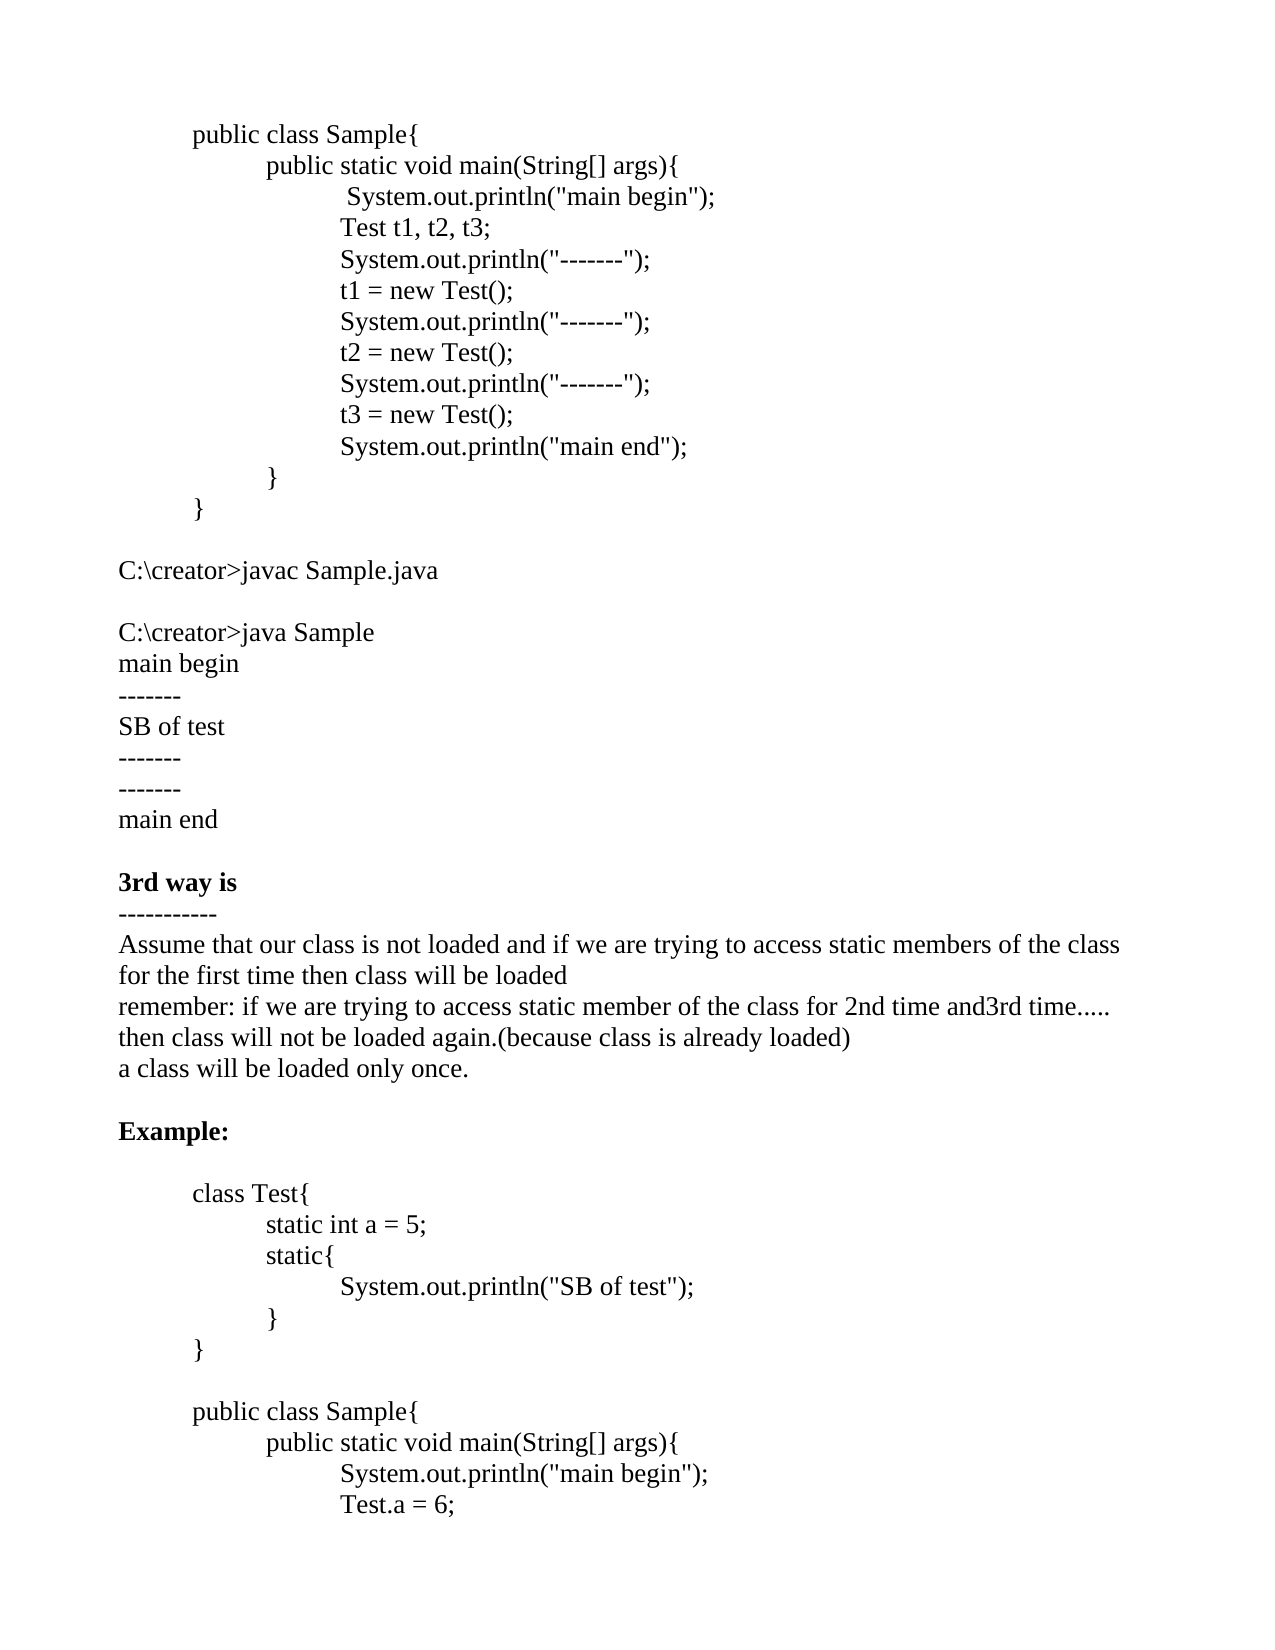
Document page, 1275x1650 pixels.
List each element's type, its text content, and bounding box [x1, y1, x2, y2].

text public static void main(String[] args){ [118, 149, 1157, 180]
text SB of test [118, 710, 1157, 741]
text main end [118, 803, 1157, 834]
text } [118, 1333, 1157, 1364]
text a class will be loaded only once. [118, 1052, 1157, 1084]
text } [118, 492, 1157, 523]
text t3 = new Test(); [118, 398, 1157, 429]
text ----------- [118, 897, 1157, 928]
text } [118, 1302, 1157, 1333]
text C:\creator>java Sample [118, 616, 1157, 648]
text System.out.println("main end"); [118, 429, 1157, 461]
text static int a = 5; [118, 1208, 1157, 1239]
text public static void main(String[] args){ [118, 1426, 1157, 1457]
text Test t1, t2, t3; [118, 212, 1157, 243]
text Test.a = 6; [118, 1488, 1157, 1520]
text System.out.println("-------"); [118, 243, 1157, 274]
text ------- [118, 679, 1157, 710]
text Example: [118, 1115, 1157, 1146]
text System.out.println("main begin"); [118, 180, 1157, 212]
text System.out.println("main begin"); [118, 1457, 1157, 1488]
text System.out.println("-------"); [118, 367, 1157, 398]
text ------- [118, 741, 1157, 772]
text Assume that our class is not loaded and if we are trying to access static members of the class for the first time then class will be loaded [118, 928, 1157, 990]
text System.out.println("-------"); [118, 305, 1157, 336]
text 3rd way is [118, 866, 1157, 897]
text public class Sample{ [118, 1395, 1157, 1426]
text ------- [118, 772, 1157, 803]
text C:\creator>javac Sample.java [118, 554, 1157, 585]
text t1 = new Test(); [118, 274, 1157, 305]
text public class Sample{ [118, 118, 1157, 149]
text main begin [118, 648, 1157, 679]
text static{ [118, 1239, 1157, 1271]
text System.out.println("SB of test"); [118, 1271, 1157, 1302]
text t2 = new Test(); [118, 336, 1157, 367]
text } [118, 461, 1157, 492]
text class Test{ [118, 1177, 1157, 1208]
text remember: if we are trying to access static member of the class for 2nd time and3rd time..... then class will not be loaded again.(because class is already loaded) [118, 990, 1157, 1052]
